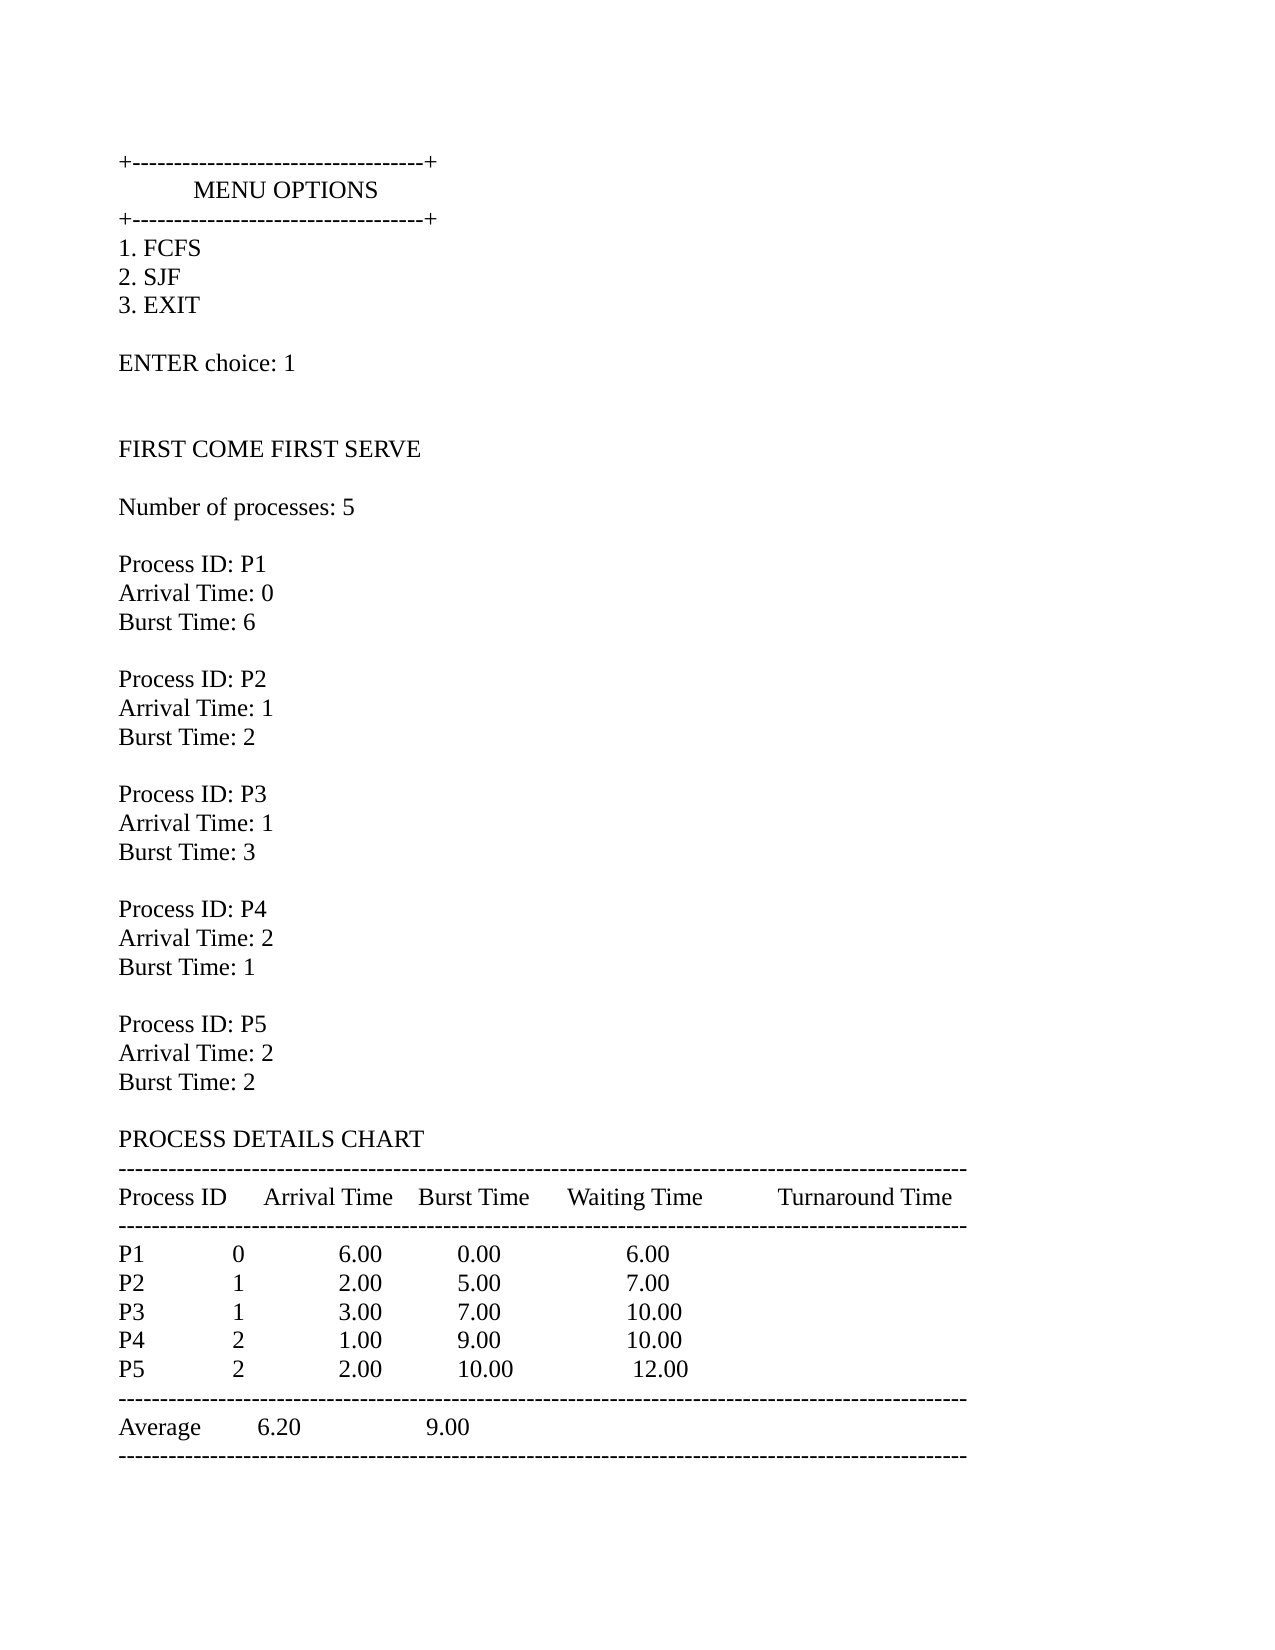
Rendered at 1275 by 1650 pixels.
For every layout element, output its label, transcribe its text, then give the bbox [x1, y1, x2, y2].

text ENTER choice: 1 [118, 348, 1157, 377]
text Process ID: P4 Arrival Time: 2 Burst Time: 1 [118, 894, 1157, 981]
text +-----------------------------------+ MENU OPTIONS +-----------------------------------+ 1. FCFS 2. SJF 3. EXIT [118, 147, 1157, 319]
text PROCESS DETAILS CHART ------------------------------------------------------------------------------------------------------ Process ID Arrival Time Burst Time Waiting Time Turnaround Time ------------------------------------------------------------------------------------------------------ P1 0 6.00 0.00 6.00 P2 1 2.00 5.00 7.00 P3 1 3.00 7.00 10.00 P4 2 1.00 9.00 10.00 P5 2 2.00 10.00 12.00 ------------------------------------------------------------------------------------------------------ Average 6.20 9.00 ------------------------------------------------------------------------------------------------------ [118, 1124, 1157, 1469]
text Process ID: P5 Arrival Time: 2 Burst Time: 2 [118, 1009, 1157, 1096]
text Process ID: P1 Arrival Time: 0 Burst Time: 6 [118, 549, 1157, 636]
text Number of processes: 5 [118, 492, 1157, 521]
text Process ID: P2 Arrival Time: 1 Burst Time: 2 [118, 664, 1157, 751]
text Process ID: P3 Arrival Time: 1 Burst Time: 3 [118, 779, 1157, 866]
text FIRST COME FIRST SERVE [118, 434, 1157, 463]
